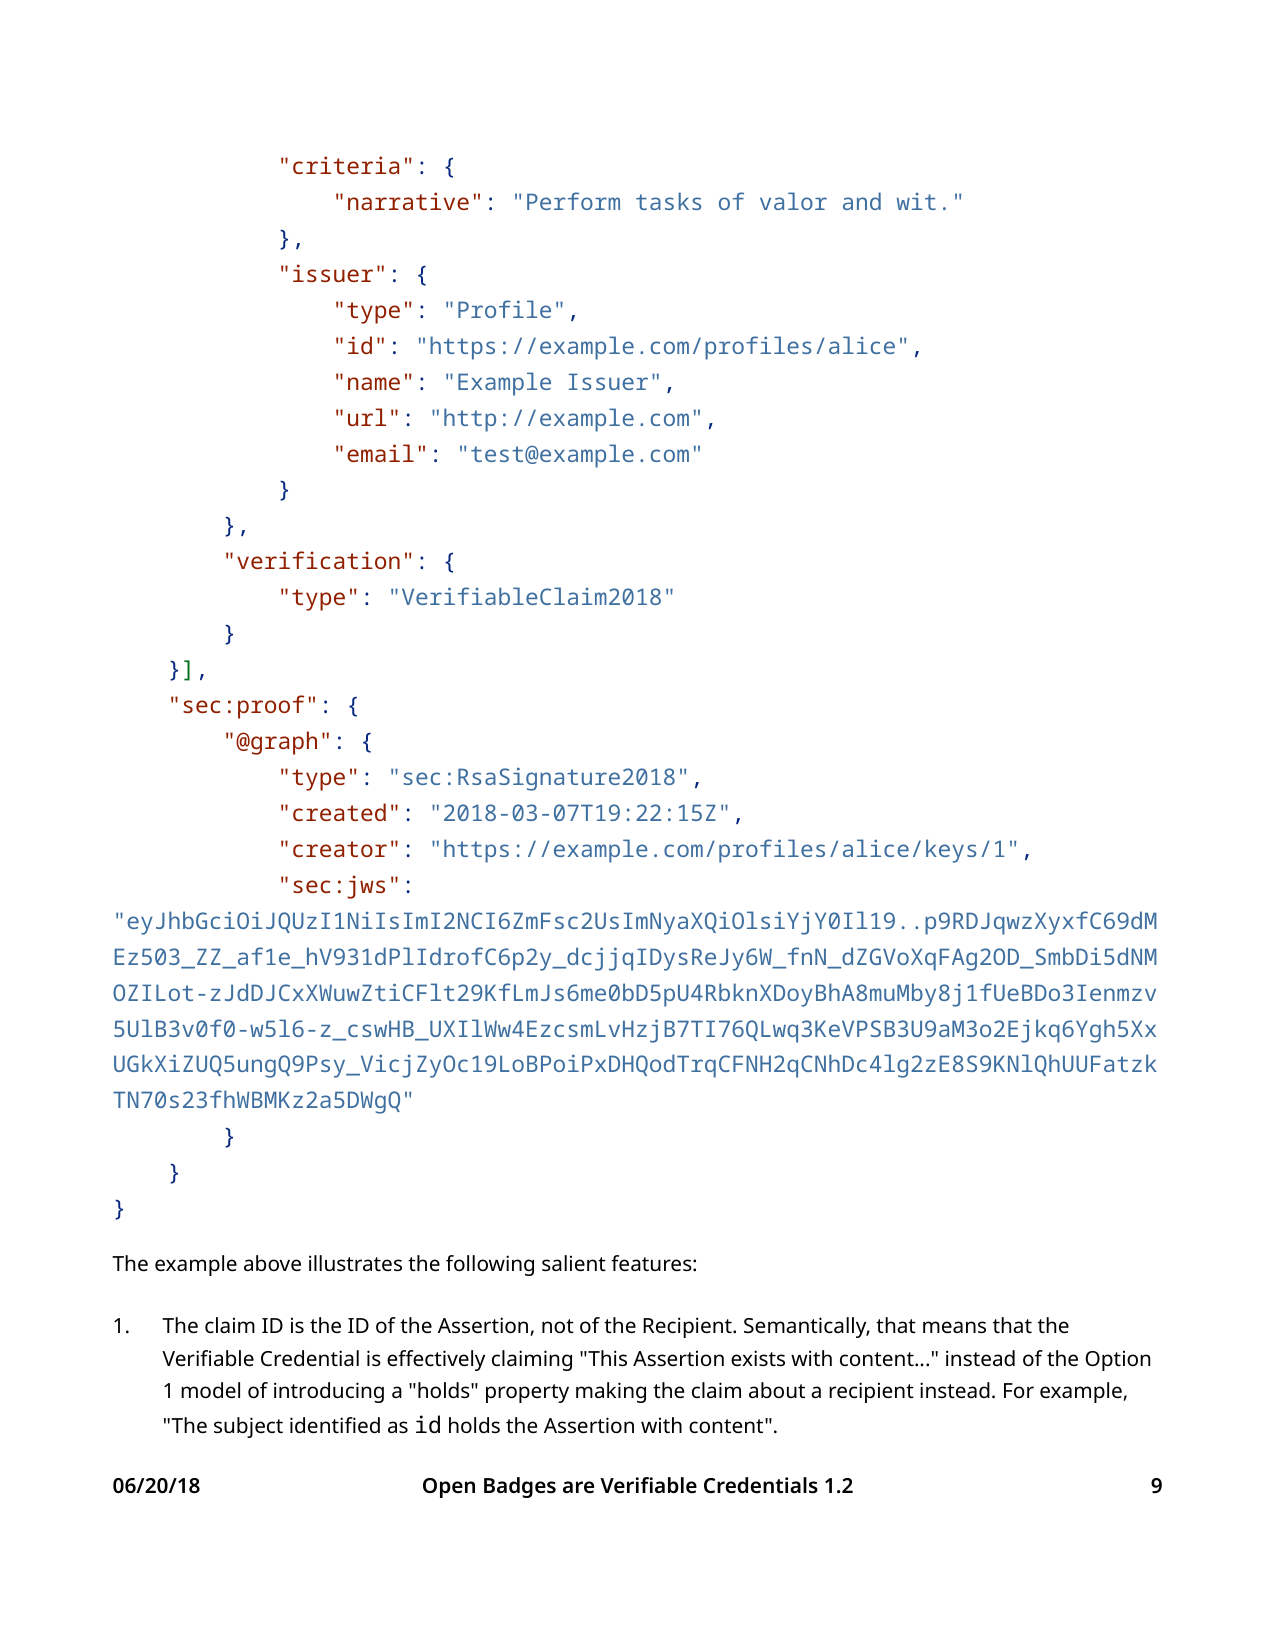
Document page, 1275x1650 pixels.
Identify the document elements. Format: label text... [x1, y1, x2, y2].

text The example above illustrates the following salient features: [112, 1249, 1162, 1277]
text "criteria": { "narrative": "Perform tasks of valor and wit." }, "issuer": { "type": "Profile", "id": "https://example.com/profiles/alice", "name": "Example Issuer", "url": "http://example.com", "email": "test@example.com" } }, "verification": { "type": "VerifiableClaim2018" } }], "sec:proof": { "@graph": { "type": "sec:RsaSignature2018", "created": "2018-03-07T19:22:15Z", "creator": "https://example.com/profiles/alice/keys/1", "sec:jws": "eyJhbGciOiJQUzI1NiIsImI2NCI6ZmFsc2UsImNyaXQiOlsiYjY0Il19..p9RDJqwzXyxfC69dMEz503_ZZ_af1e_hV931dPlIdrofC6p2y_dcjjqIDysReJy6W_fnN_dZGVoXqFAg2OD_SmbDi5dNMOZILot‑zJdDJCxXWuwZtiCFlt29KfLmJs6me0bD5pU4RbknXDoyBhA8muMby8j1fUeBDo3Ienmzv5UlB3v0f0-w5l6‑z_cswHB_UXIlWw4EzcsmLvHzjB7TI76QLwq3KeVPSB3U9aM3o2Ejkq6Ygh5XxUGkXiZUQ5ungQ9Psy_VicjZyOc19LoBPoiPxDHQodTrqCFNH2qCNhDc4lg2zE8S9KNlQhUUFatzkTN70s23fhWBMKz2a5DWgQ" } } } [112, 150, 1162, 1223]
list The claim ID is the ID of the Assertion, not of the Recipient. Semantically, that means that the Verifiable Credential is effectively claiming "This Assertion exists with content..." instead of the Option 1 model of introducing a "holds" property making the claim about a recipient instead. For example, "The subject identified as id holds the Assertion with content". [112, 1311, 1162, 1441]
